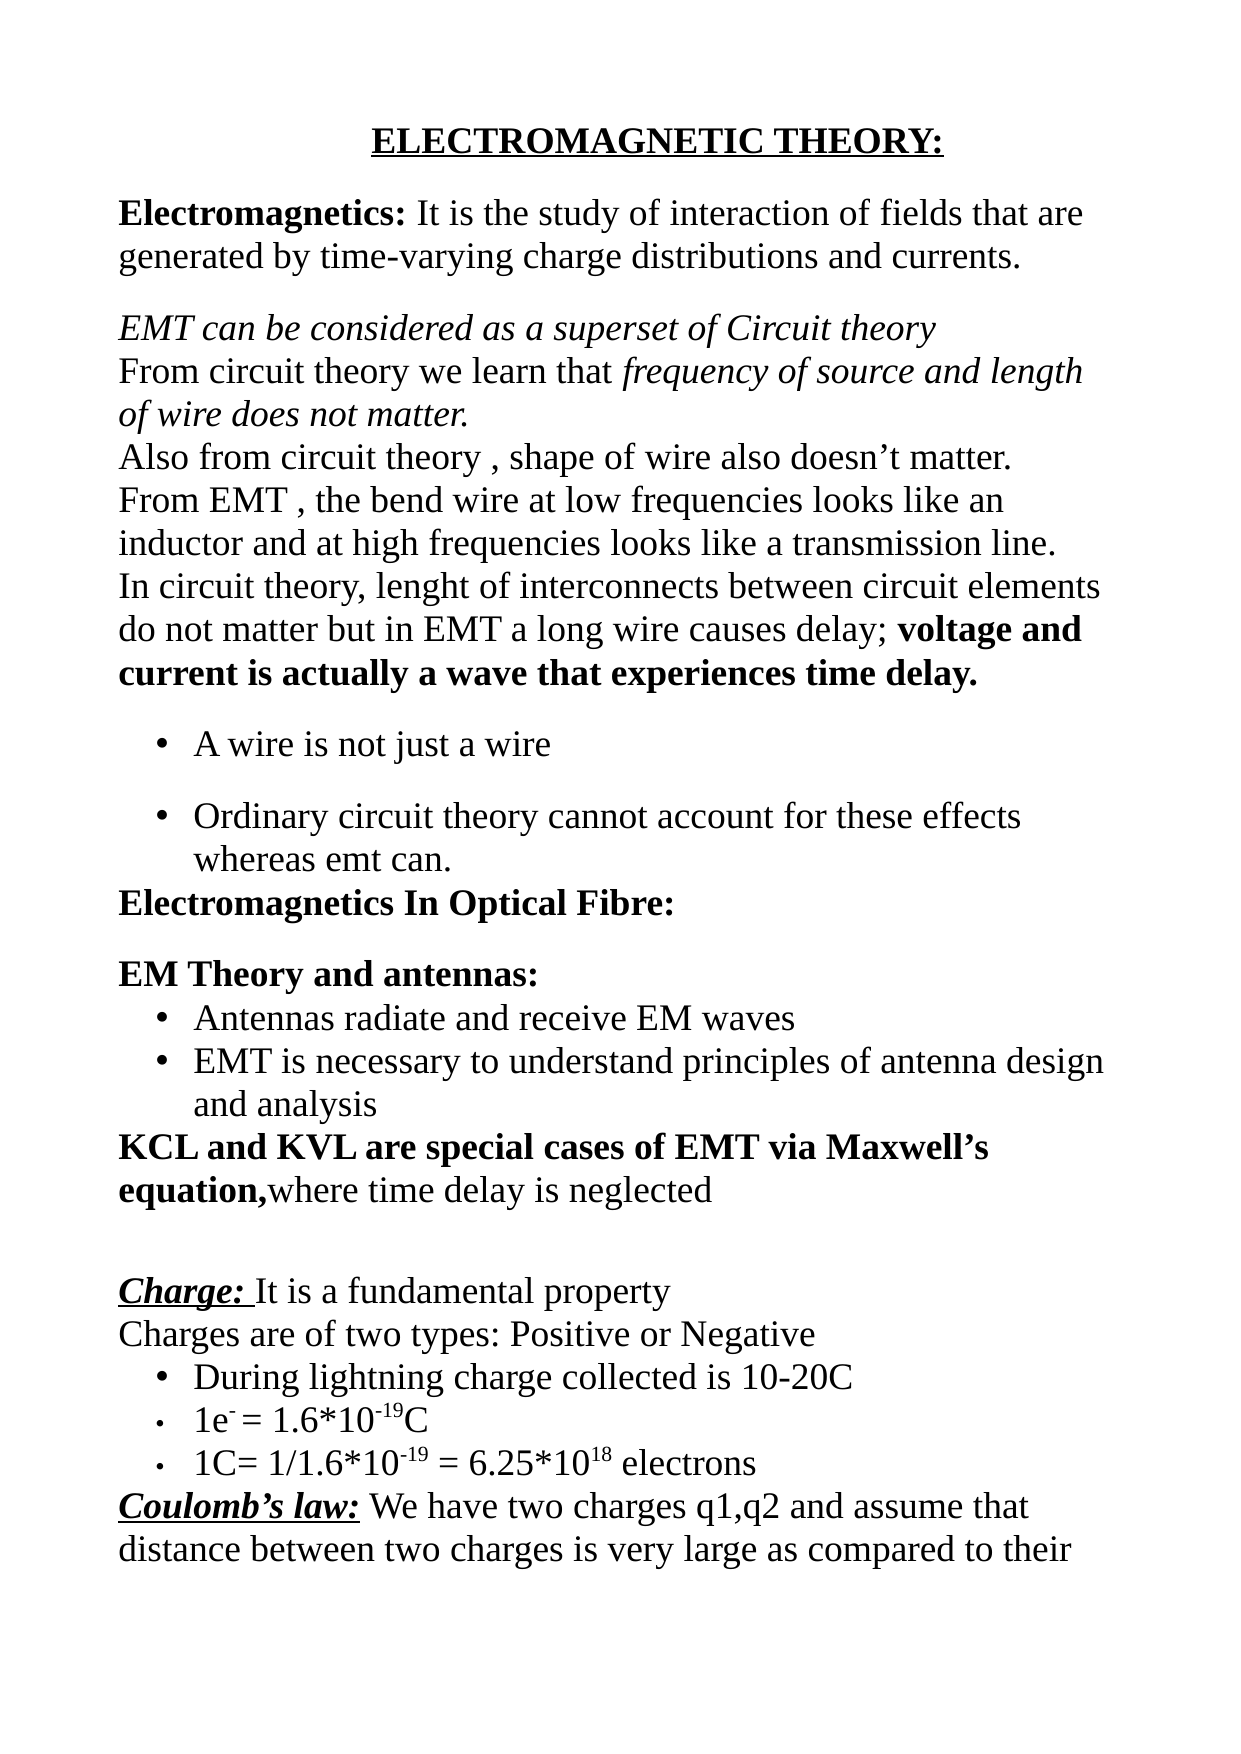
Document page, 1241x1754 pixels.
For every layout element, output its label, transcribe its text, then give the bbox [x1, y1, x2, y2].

text Charge: It is a fundamental property [118, 1268, 1122, 1311]
text In circuit theory, lenght of interconnects between circuit elements do not matter but in EMT a long wire causes delay; voltage and current is actually a wave that experiences time delay. [118, 564, 1122, 693]
list A wire is not just a wire [156, 722, 1122, 765]
list 1e- = 1.6*10-19C [156, 1397, 1122, 1441]
list EMT is necessary to understand principles of antenna design and analysis [156, 1038, 1122, 1124]
text EM Theory and antennas: [118, 952, 1122, 995]
list Antennas radiate and receive EM waves [156, 995, 1122, 1038]
text ELECTROMAGNETIC THEORY: [118, 118, 1122, 161]
list 1C= 1/1.6*10-19 = 6.25*1018 electrons [156, 1441, 1122, 1484]
text Coulomb’s law: We have two charges q1,q2 and assume that distance between two charges is very large as compared to their [118, 1484, 1122, 1570]
text From EMT , the bend wire at low frequencies looks like an inductor and at high frequencies looks like a transmission line. [118, 477, 1122, 564]
text Electromagnetics: It is the study of interaction of fields that are generated by time-varying charge distributions and currents. [118, 190, 1122, 276]
list During lightning charge collected is 10-20C [156, 1354, 1122, 1397]
list Ordinary circuit theory cannot account for these effects whereas emt can. [156, 794, 1122, 880]
text Electromagnetics In Optical Fibre: [118, 880, 1122, 923]
text Charges are of two types: Positive or Negative [118, 1311, 1122, 1354]
text KCL and KVL are special cases of EMT via Maxwell’s equation,where time delay is neglected [118, 1124, 1122, 1211]
text From circuit theory we learn that frequency of source and length of wire does not matter. [118, 348, 1122, 434]
text EMT can be considered as a superset of Circuit theory [118, 305, 1122, 348]
text Also from circuit theory , shape of wire also doesn’t matter. [118, 434, 1122, 477]
